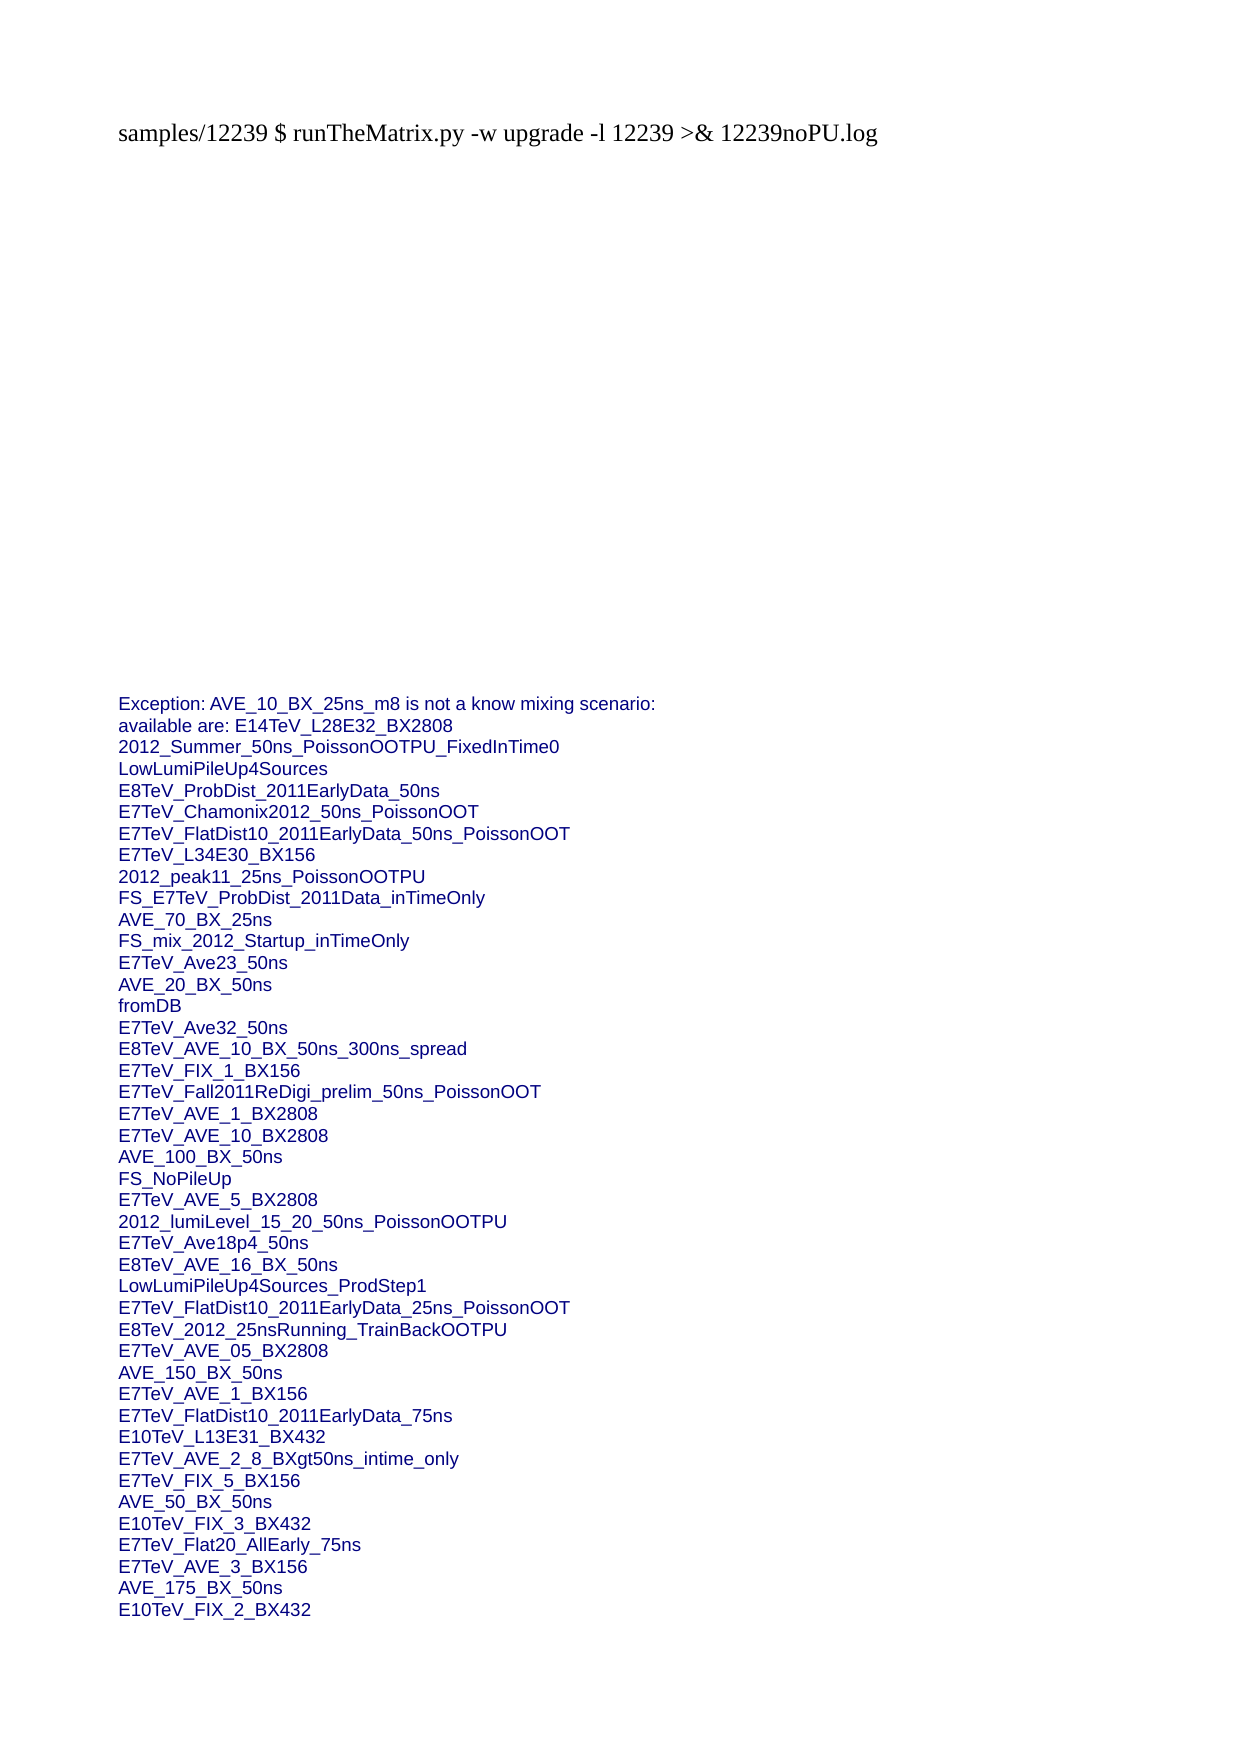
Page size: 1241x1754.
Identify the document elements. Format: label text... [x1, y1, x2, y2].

text E7TeV_Ave23_50ns [118, 952, 1122, 973]
text E8TeV_AVE_10_BX_50ns_300ns_spread [118, 1038, 1122, 1060]
text E7TeV_FIX_5_BX156 [118, 1469, 1122, 1491]
text AVE_175_BX_50ns [118, 1577, 1122, 1599]
text E7TeV_Fall2011ReDigi_prelim_50ns_PoissonOOT [118, 1081, 1122, 1103]
text AVE_100_BX_50ns [118, 1146, 1122, 1167]
text E10TeV_FIX_2_BX432 [118, 1599, 1122, 1620]
text E7TeV_AVE_1_BX156 [118, 1383, 1122, 1405]
text E8TeV_AVE_16_BX_50ns [118, 1254, 1122, 1275]
text E7TeV_AVE_2_8_BXgt50ns_intime_only [118, 1448, 1122, 1469]
text 2012_Summer_50ns_PoissonOOTPU_FixedInTime0 [118, 736, 1122, 758]
text 2012_lumiLevel_15_20_50ns_PoissonOOTPU [118, 1211, 1122, 1232]
text E7TeV_AVE_10_BX2808 [118, 1124, 1122, 1146]
text E8TeV_2012_25nsRunning_TrainBackOOTPU [118, 1318, 1122, 1340]
text samples/12239 $ runTheMatrix.py -w upgrade -l 12239 >& 12239noPU.log [118, 118, 1122, 147]
text available are: E14TeV_L28E32_BX2808 [118, 715, 1122, 736]
text E7TeV_FlatDist10_2011EarlyData_50ns_PoissonOOT [118, 822, 1122, 844]
text AVE_50_BX_50ns [118, 1491, 1122, 1512]
text E7TeV_AVE_1_BX2808 [118, 1103, 1122, 1124]
text E10TeV_L13E31_BX432 [118, 1426, 1122, 1448]
text E7TeV_Flat20_AllEarly_75ns [118, 1534, 1122, 1556]
text FS_NoPileUp [118, 1167, 1122, 1189]
text LowLumiPileUp4Sources_ProdStep1 [118, 1275, 1122, 1297]
text E7TeV_Ave18p4_50ns [118, 1232, 1122, 1254]
text FS_mix_2012_Startup_inTimeOnly [118, 930, 1122, 952]
text FS_E7TeV_ProbDist_2011Data_inTimeOnly [118, 887, 1122, 909]
text E7TeV_AVE_05_BX2808 [118, 1340, 1122, 1362]
text E8TeV_ProbDist_2011EarlyData_50ns [118, 779, 1122, 801]
text AVE_70_BX_25ns [118, 909, 1122, 930]
text fromDB [118, 995, 1122, 1017]
text E7TeV_L34E30_BX156 [118, 844, 1122, 866]
text E10TeV_FIX_3_BX432 [118, 1512, 1122, 1534]
text E7TeV_FlatDist10_2011EarlyData_75ns [118, 1405, 1122, 1426]
text Exception: AVE_10_BX_25ns_m8 is not a know mixing scenario: [118, 693, 1122, 715]
text 2012_peak11_25ns_PoissonOOTPU [118, 866, 1122, 887]
text E7TeV_FlatDist10_2011EarlyData_25ns_PoissonOOT [118, 1297, 1122, 1318]
text E7TeV_AVE_5_BX2808 [118, 1189, 1122, 1211]
text E7TeV_AVE_3_BX156 [118, 1556, 1122, 1577]
text E7TeV_FIX_1_BX156 [118, 1060, 1122, 1081]
text E7TeV_Chamonix2012_50ns_PoissonOOT [118, 801, 1122, 822]
text AVE_20_BX_50ns [118, 973, 1122, 995]
text LowLumiPileUp4Sources [118, 758, 1122, 779]
text AVE_150_BX_50ns [118, 1362, 1122, 1383]
text E7TeV_Ave32_50ns [118, 1017, 1122, 1038]
